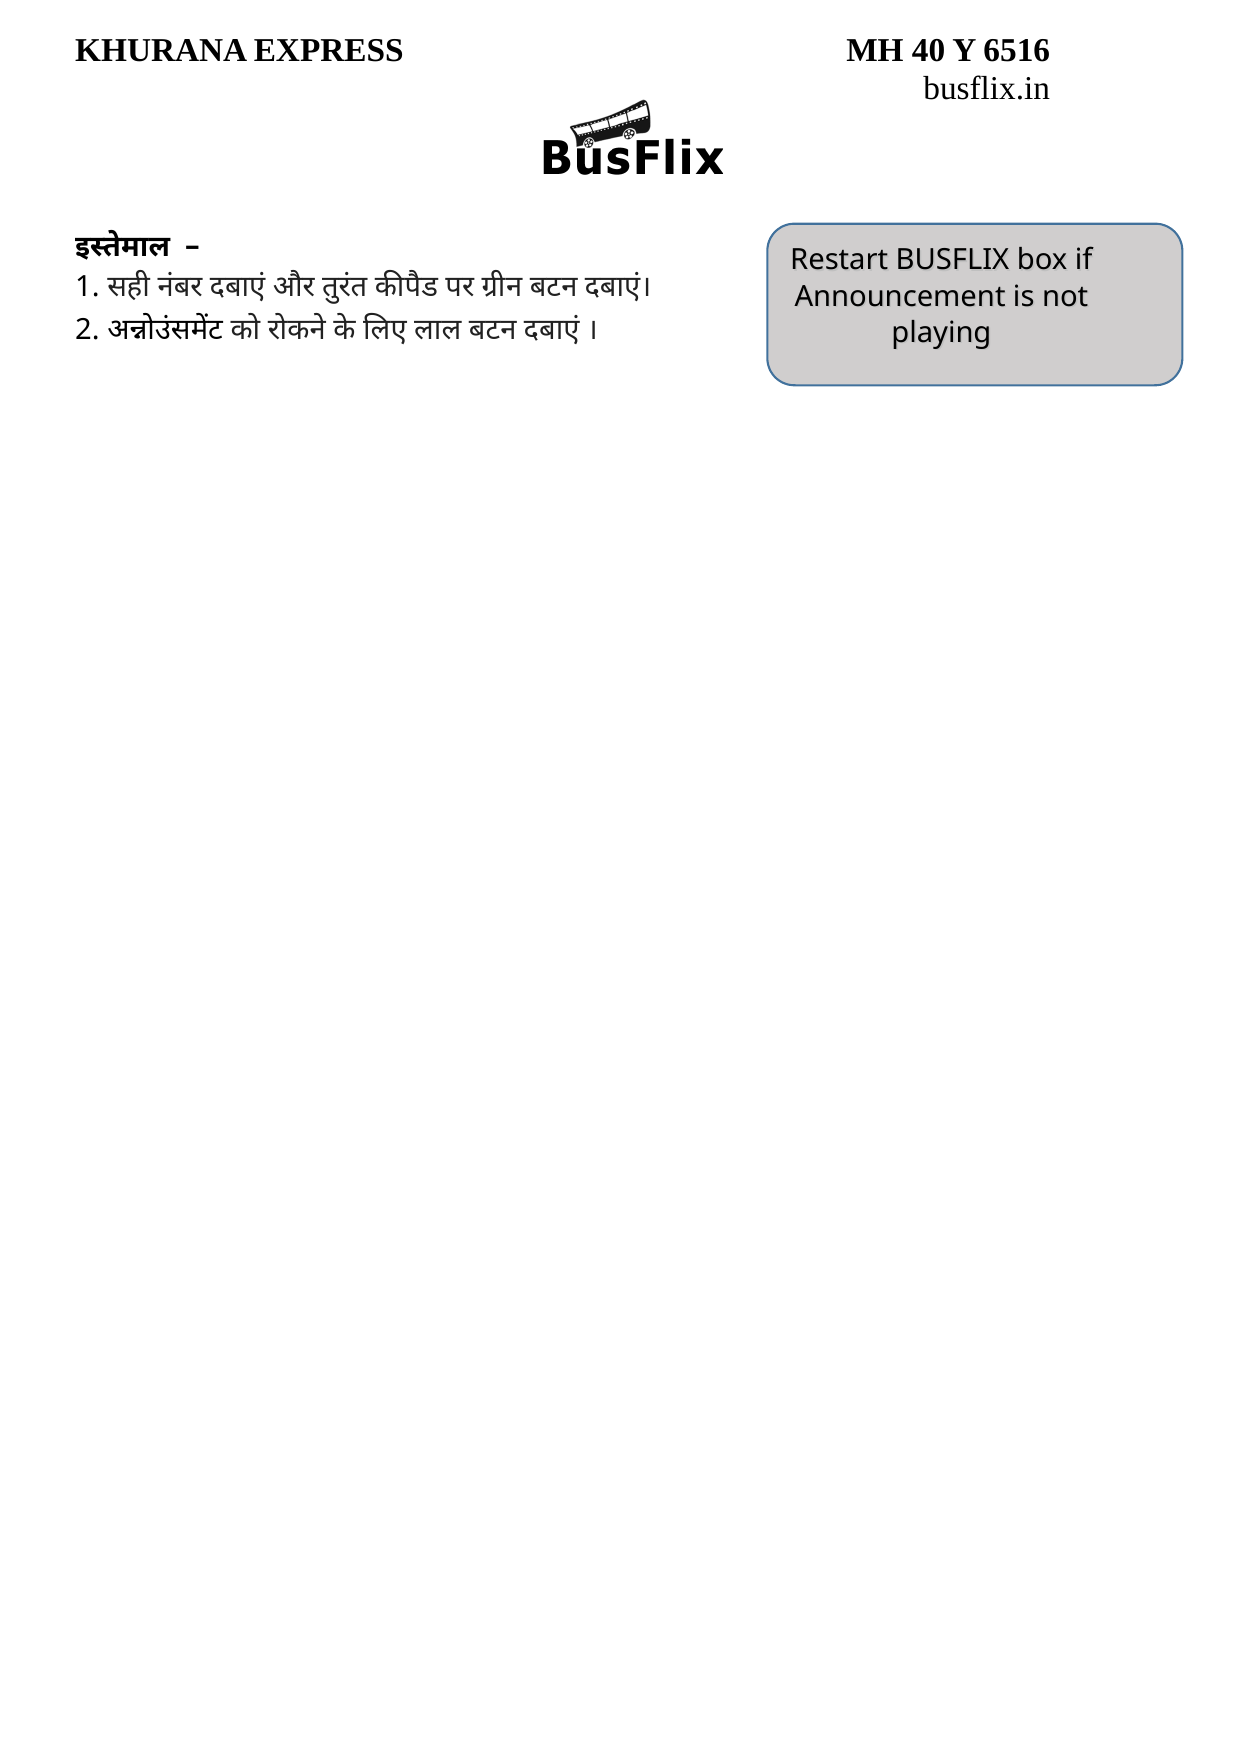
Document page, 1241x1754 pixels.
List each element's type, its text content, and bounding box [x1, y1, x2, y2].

text 1. सही नंबर दबाएं और तुरंत कीपैड पर ग्रीन बटन दबाएं। [75, 265, 766, 308]
text 2. अन्नोउंसमेंट को रोकने के लिए लाल बटन दबाएं । [75, 308, 766, 351]
text इस्तेमाल – [75, 226, 779, 265]
